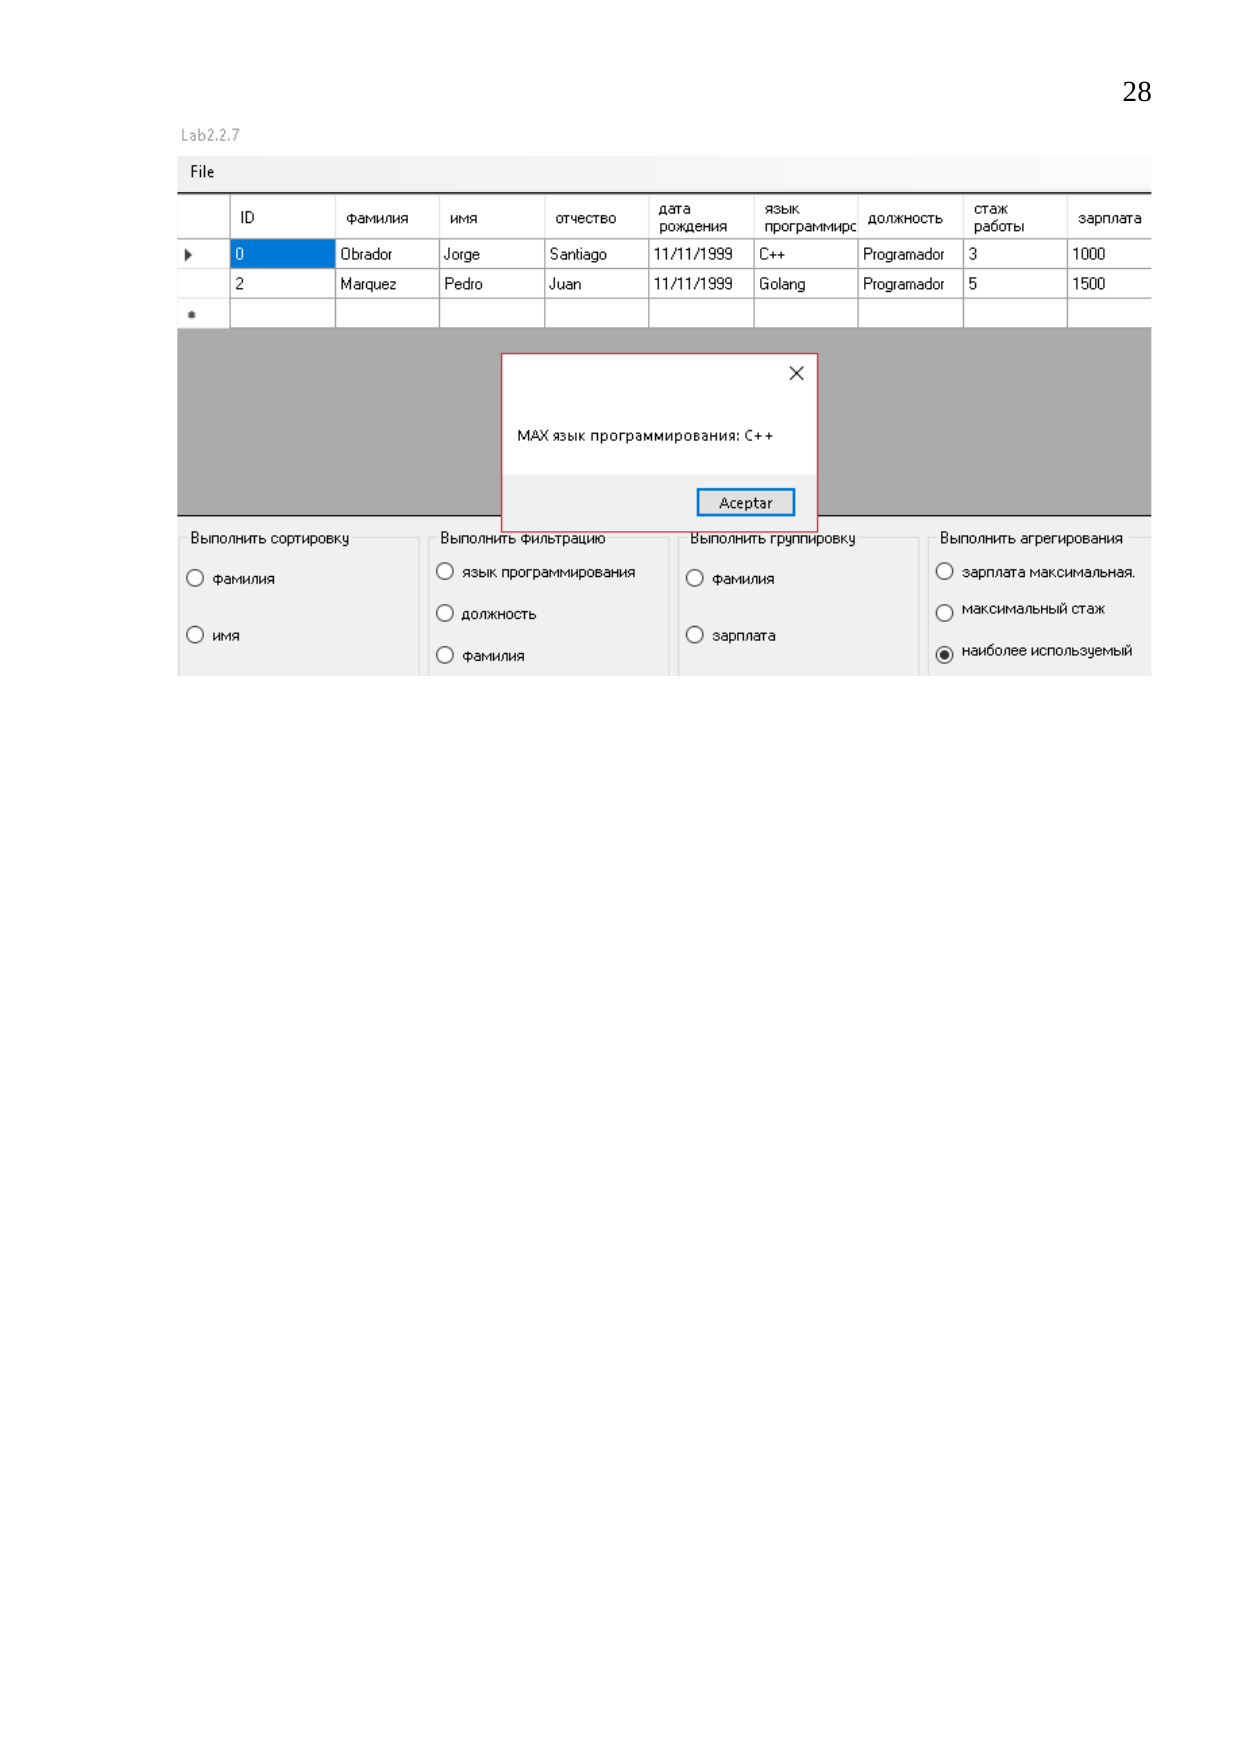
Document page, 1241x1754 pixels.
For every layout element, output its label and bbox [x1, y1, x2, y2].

picture [177, 118, 1152, 676]
